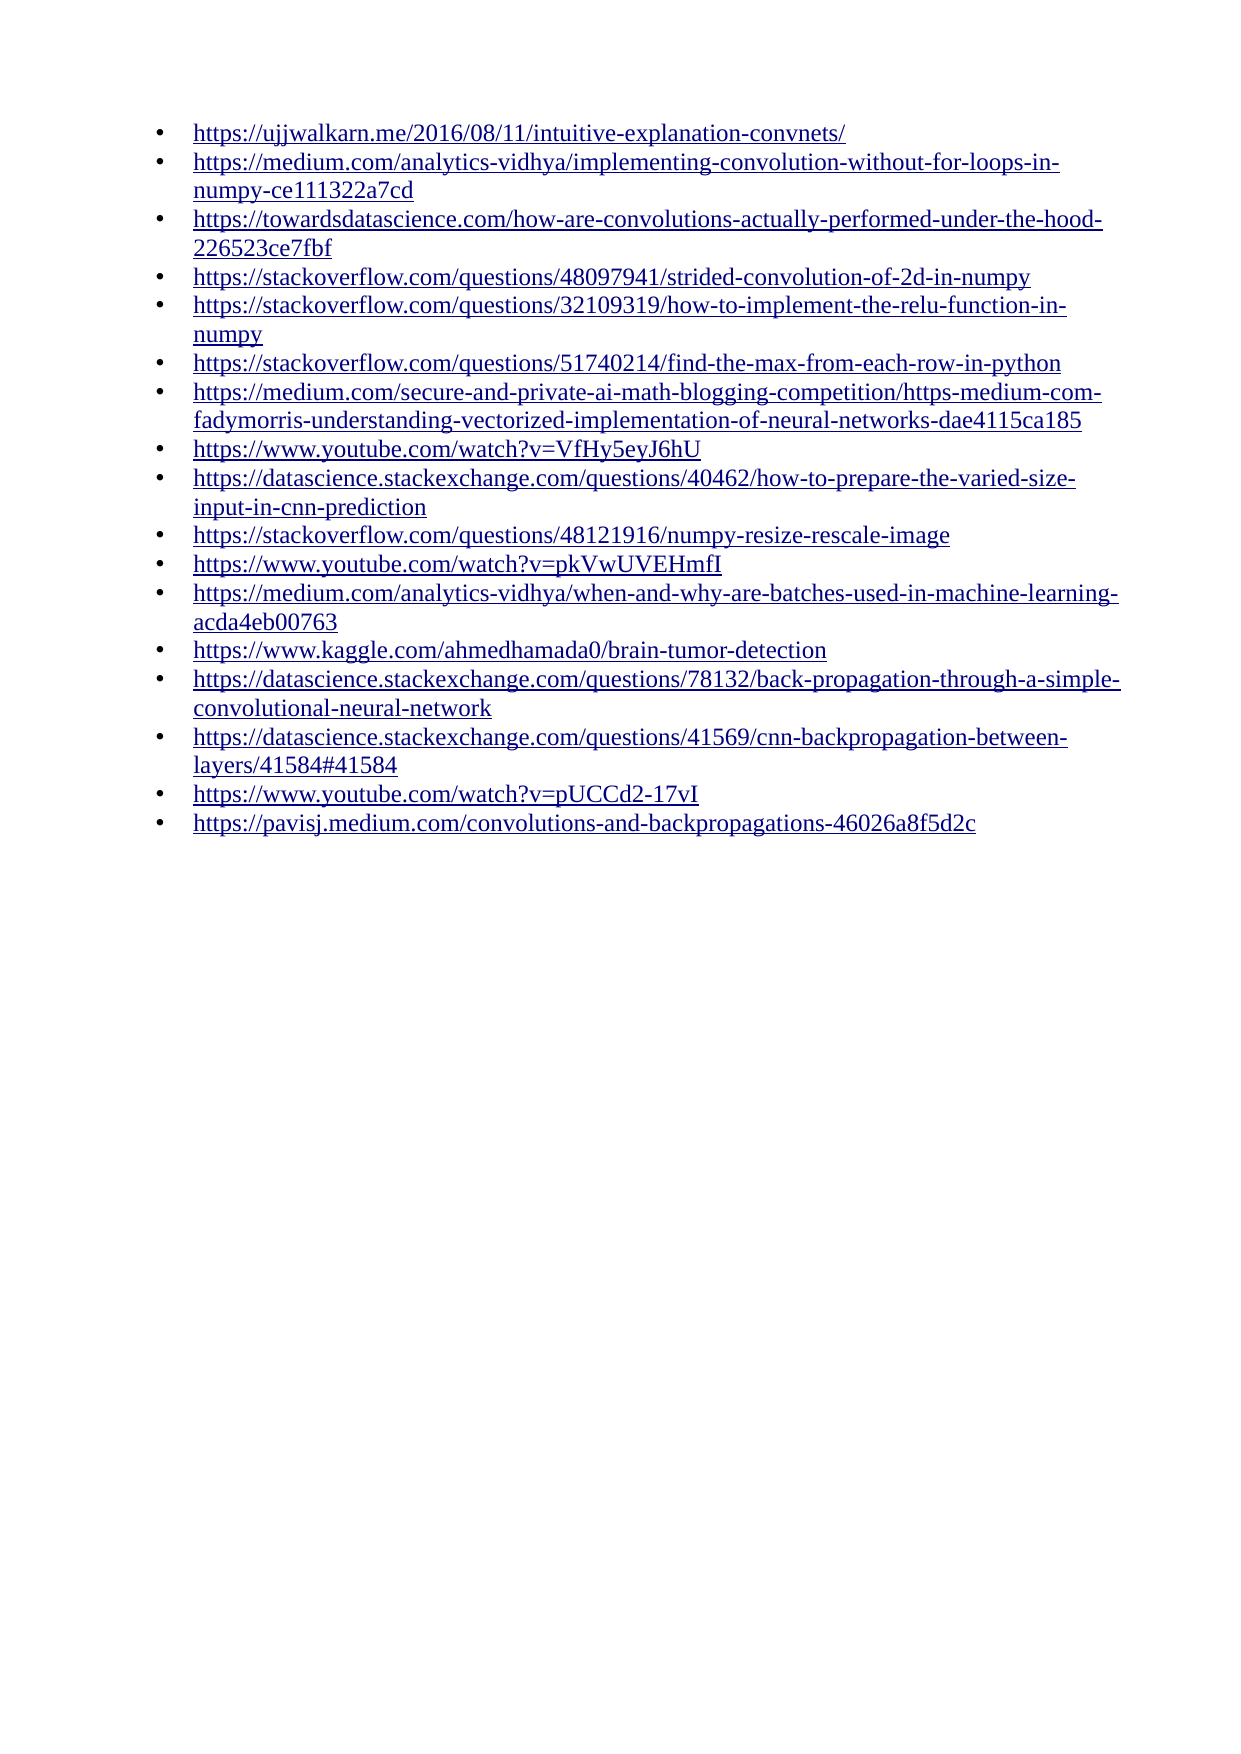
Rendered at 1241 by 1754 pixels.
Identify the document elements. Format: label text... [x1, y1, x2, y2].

list https://www.youtube.com/watch?v=pkVwUVEHmfI [156, 549, 1122, 578]
list https://stackoverflow.com/questions/48097941/strided-convolution-of-2d-in-numpy [156, 262, 1122, 291]
list https://ujjwalkarn.me/2016/08/11/intuitive-explanation-convnets/ [156, 118, 1122, 147]
list https://www.youtube.com/watch?v=pUCCd2-17vI [156, 779, 1122, 808]
list https://stackoverflow.com/questions/51740214/find-the-max-from-each-row-in-python [156, 348, 1122, 377]
list https://medium.com/secure-and-private-ai-math-blogging-competition/https-medium-com-fadymorris-understanding-vectorized-implementation-of-neural-networks-dae4115ca185 [156, 377, 1122, 434]
list https://medium.com/analytics-vidhya/implementing-convolution-without-for-loops-in-numpy-ce111322a7cd [156, 147, 1122, 204]
list https://stackoverflow.com/questions/32109319/how-to-implement-the-relu-function-in-numpy [156, 291, 1122, 348]
list https://www.youtube.com/watch?v=VfHy5eyJ6hU [156, 434, 1122, 463]
list https://stackoverflow.com/questions/48121916/numpy-resize-rescale-image [156, 521, 1122, 549]
list https://datascience.stackexchange.com/questions/40462/how-to-prepare-the-varied-size-input-in-cnn-prediction [156, 463, 1122, 521]
list https://towardsdatascience.com/how-are-convolutions-actually-performed-under-the-hood-226523ce7fbf [156, 204, 1122, 262]
list https://datascience.stackexchange.com/questions/41569/cnn-backpropagation-between-layers/41584#41584 [156, 722, 1122, 779]
list https://medium.com/analytics-vidhya/when-and-why-are-batches-used-in-machine-learning-acda4eb00763 [156, 578, 1122, 636]
list https://pavisj.medium.com/convolutions-and-backpropagations-46026a8f5d2c [156, 808, 1122, 837]
list https://www.kaggle.com/ahmedhamada0/brain-tumor-detection [156, 636, 1122, 664]
list https://datascience.stackexchange.com/questions/78132/back-propagation-through-a-simple-convolutional-neural-network [156, 664, 1122, 722]
